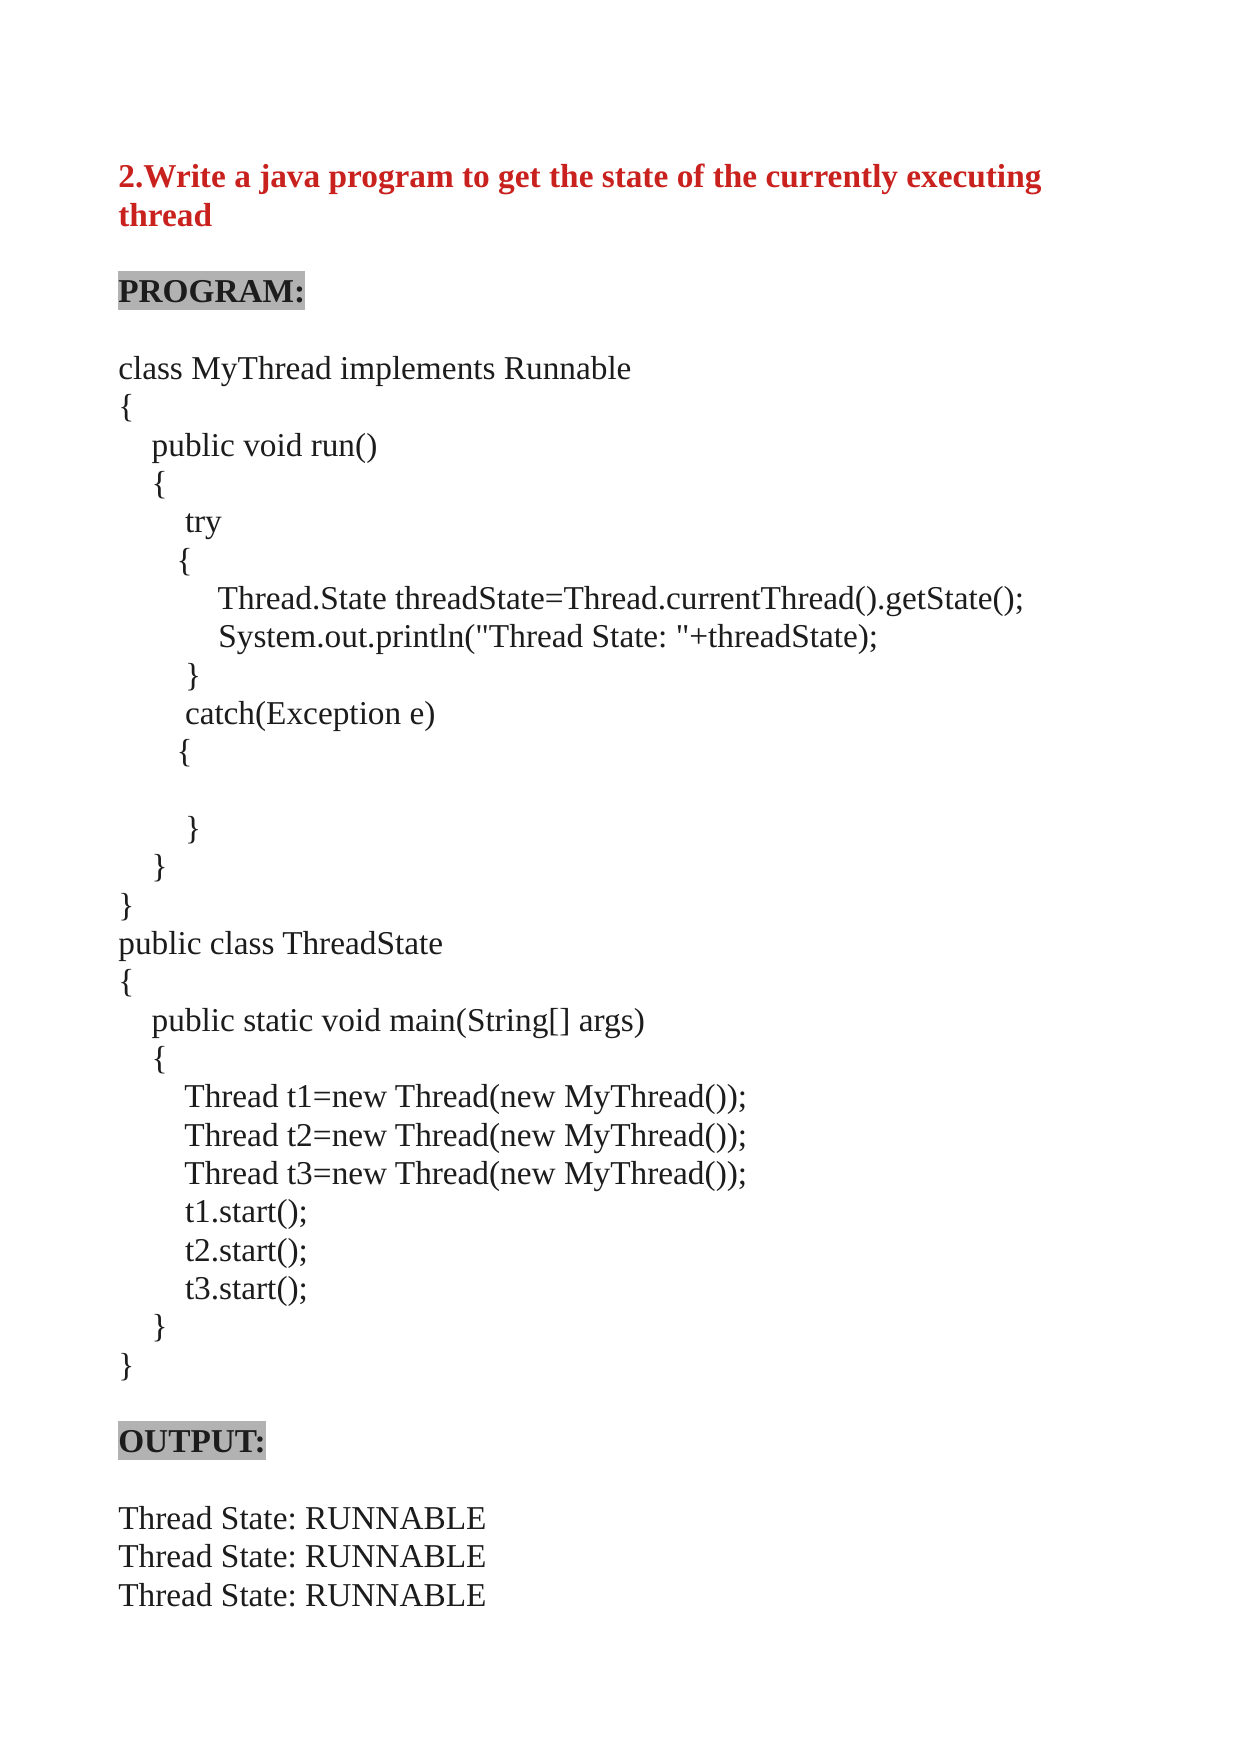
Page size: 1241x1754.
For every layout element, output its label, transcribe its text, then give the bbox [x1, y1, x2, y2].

text { [118, 961, 1122, 1000]
text { [118, 540, 1122, 578]
text } [118, 655, 1122, 693]
text Thread t1=new Thread(new MyThread()); [118, 1076, 1122, 1115]
text Thread t2=new Thread(new MyThread()); [118, 1115, 1122, 1153]
text public class ThreadState [118, 923, 1122, 961]
text 2.Write a java program to get the state of the currently executing thread [118, 156, 1122, 233]
text } [118, 846, 1122, 885]
text OUTPUT: [118, 1421, 1122, 1460]
text Thread State: RUNNABLE [118, 1536, 1122, 1575]
text } [118, 808, 1122, 846]
text System.out.println("Thread State: "+threadState); [118, 616, 1122, 655]
text public static void main(String[] args) [118, 1000, 1122, 1038]
text Thread State: RUNNABLE [118, 1498, 1122, 1536]
text class MyThread implements Runnable [118, 348, 1122, 386]
text Thread State: RUNNABLE [118, 1575, 1122, 1613]
text } [118, 885, 1122, 923]
text { [118, 463, 1122, 501]
text t1.start(); [118, 1191, 1122, 1230]
text } [118, 1345, 1122, 1383]
text Thread t3=new Thread(new MyThread()); [118, 1153, 1122, 1191]
text } [118, 1306, 1122, 1345]
text Thread.State threadState=Thread.currentThread().getState(); [118, 578, 1122, 616]
text try [118, 501, 1122, 540]
text { [118, 1038, 1122, 1076]
text { [118, 731, 1122, 770]
text t3.start(); [118, 1268, 1122, 1306]
text public void run() [118, 425, 1122, 463]
text t2.start(); [118, 1230, 1122, 1268]
text PROGRAM: [118, 271, 1122, 310]
text { [118, 386, 1122, 425]
text catch(Exception e) [118, 693, 1122, 731]
